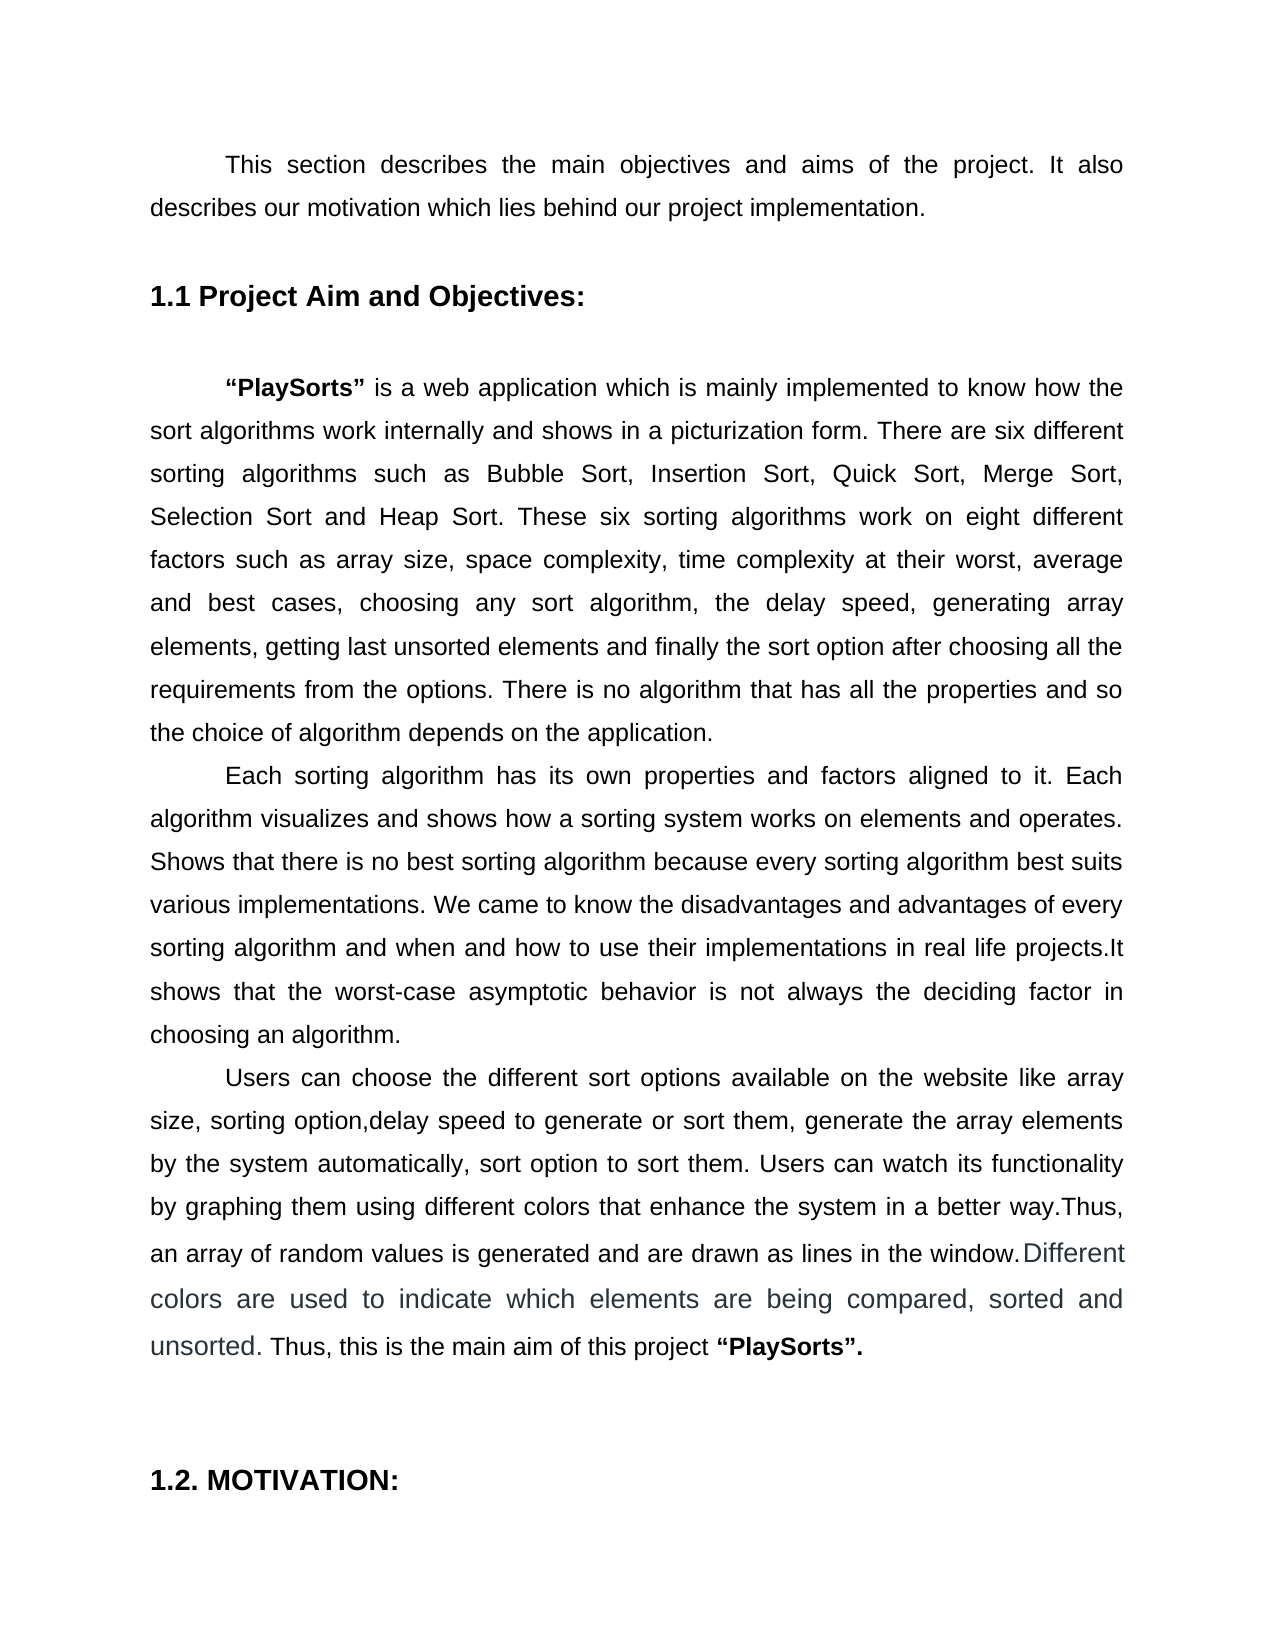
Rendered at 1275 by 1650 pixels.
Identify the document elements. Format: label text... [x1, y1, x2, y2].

text Users can choose the different sort options available on the website like array size, sorting option,delay speed to generate or sort them, generate the array elements by the system automatically, sort option to sort them. Users can watch its functionality by graphing them using different colors that enhance the system in a better way.Thus, an array of random values is generated and are drawn as lines in the window.Different colors are used to indicate which elements are being compared, sorted and unsorted. Thus, this is the main aim of this project “PlaySorts”. [150, 1063, 1125, 1362]
text 1.1 Project Aim and Objectives: [150, 279, 1125, 313]
text This section describes the main objectives and aims of the project. It also describes our motivation which lies behind our project implementation. [150, 150, 1125, 222]
text 1.2. MOTIVATION: [150, 1463, 1125, 1497]
text “PlaySorts” is a web application which is mainly implemented to know how the sort algorithms work internally and shows in a picturization form. There are six different sorting algorithms such as Bubble Sort, Insertion Sort, Quick Sort, Merge Sort, Selection Sort and Heap Sort. These six sorting algorithms work on eight different factors such as array size, space complexity, time complexity at their worst, average and best cases, choosing any sort algorithm, the delay speed, generating array elements, getting last unsorted elements and finally the sort option after choosing all the requirements from the options. There is no algorithm that has all the properties and so the choice of algorithm depends on the application. [150, 373, 1125, 747]
text Each sorting algorithm has its own properties and factors aligned to it. Each algorithm visualizes and shows how a sorting system works on elements and operates. Shows that there is no best sorting algorithm because every sorting algorithm best suits various implementations. We came to know the disadvantages and advantages of every sorting algorithm and when and how to use their implementations in real life projects.It shows that the worst-case asymptotic behavior is not always the deciding factor in choosing an algorithm. [150, 761, 1125, 1048]
